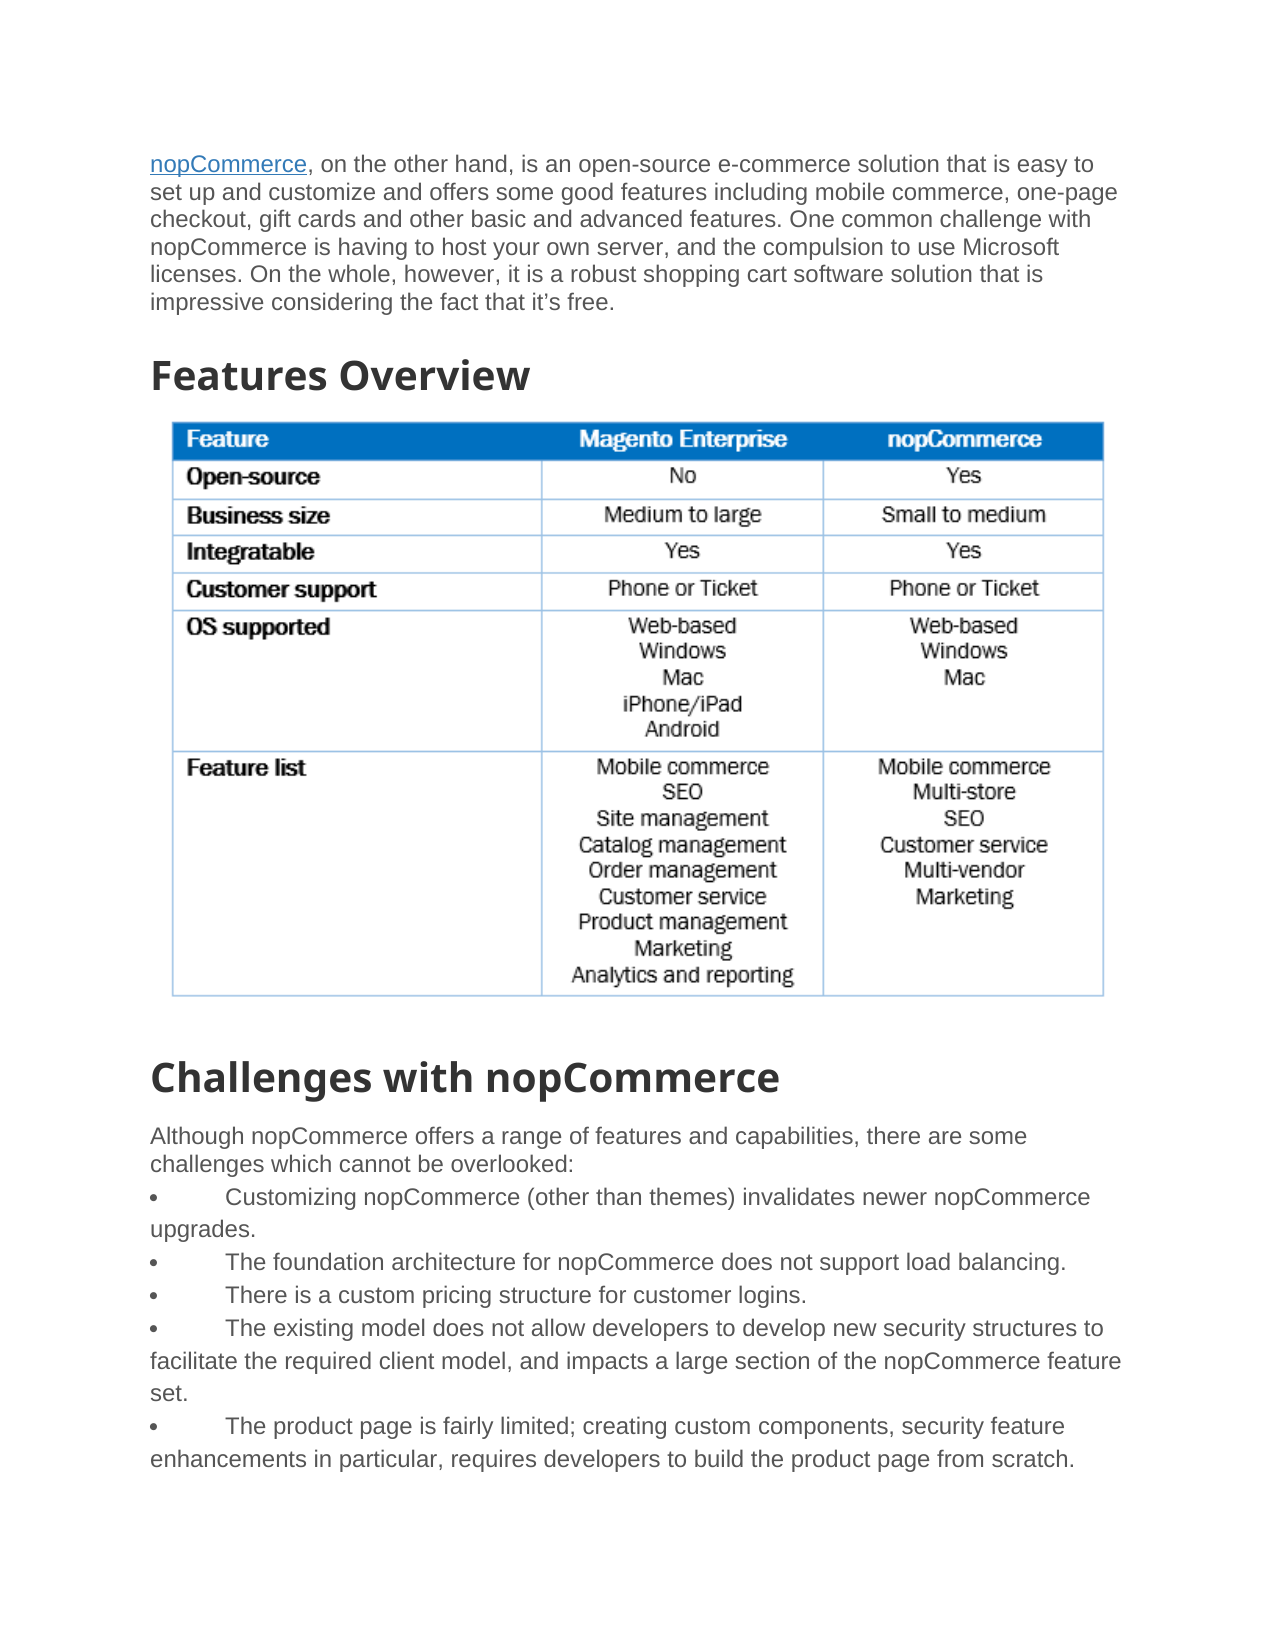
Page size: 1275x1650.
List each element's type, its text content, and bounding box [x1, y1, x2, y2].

list The foundation architecture for nopCommerce does not support load balancing. [150, 1243, 1125, 1276]
list The existing model does not allow developers to develop new security structures to facilitate the required client model, and impacts a large section of the nopCommerce feature set. [150, 1308, 1125, 1407]
list Customizing nopCommerce (other than themes) invalidates newer nopCommerce upgrades. [150, 1177, 1125, 1243]
subtitle Features Overview [150, 347, 1125, 402]
subtitle Challenges with nopCommerce [150, 1049, 1125, 1104]
list The product page is fairly limited; creating custom components, security feature enhancements in particular, requires developers to build the product page from scratch. [150, 1407, 1125, 1473]
text Although nopCommerce offers a range of features and capabilities, there are some challenges which cannot be overlooked: [150, 1122, 1125, 1177]
text nopCommerce, on the other hand, is an open-source e-commerce solution that is easy to set up and customize and offers some good features including mobile commerce, one-page checkout, gift cards and other basic and advanced features. One common challenge with nopCommerce is having to host your own server, and the compulsion to use Microsoft licenses. On the whole, however, it is a robust shopping cart software solution that is impressive considering the fact that it’s free. [150, 150, 1125, 316]
list There is a custom pricing structure for customer logins. [150, 1276, 1125, 1308]
